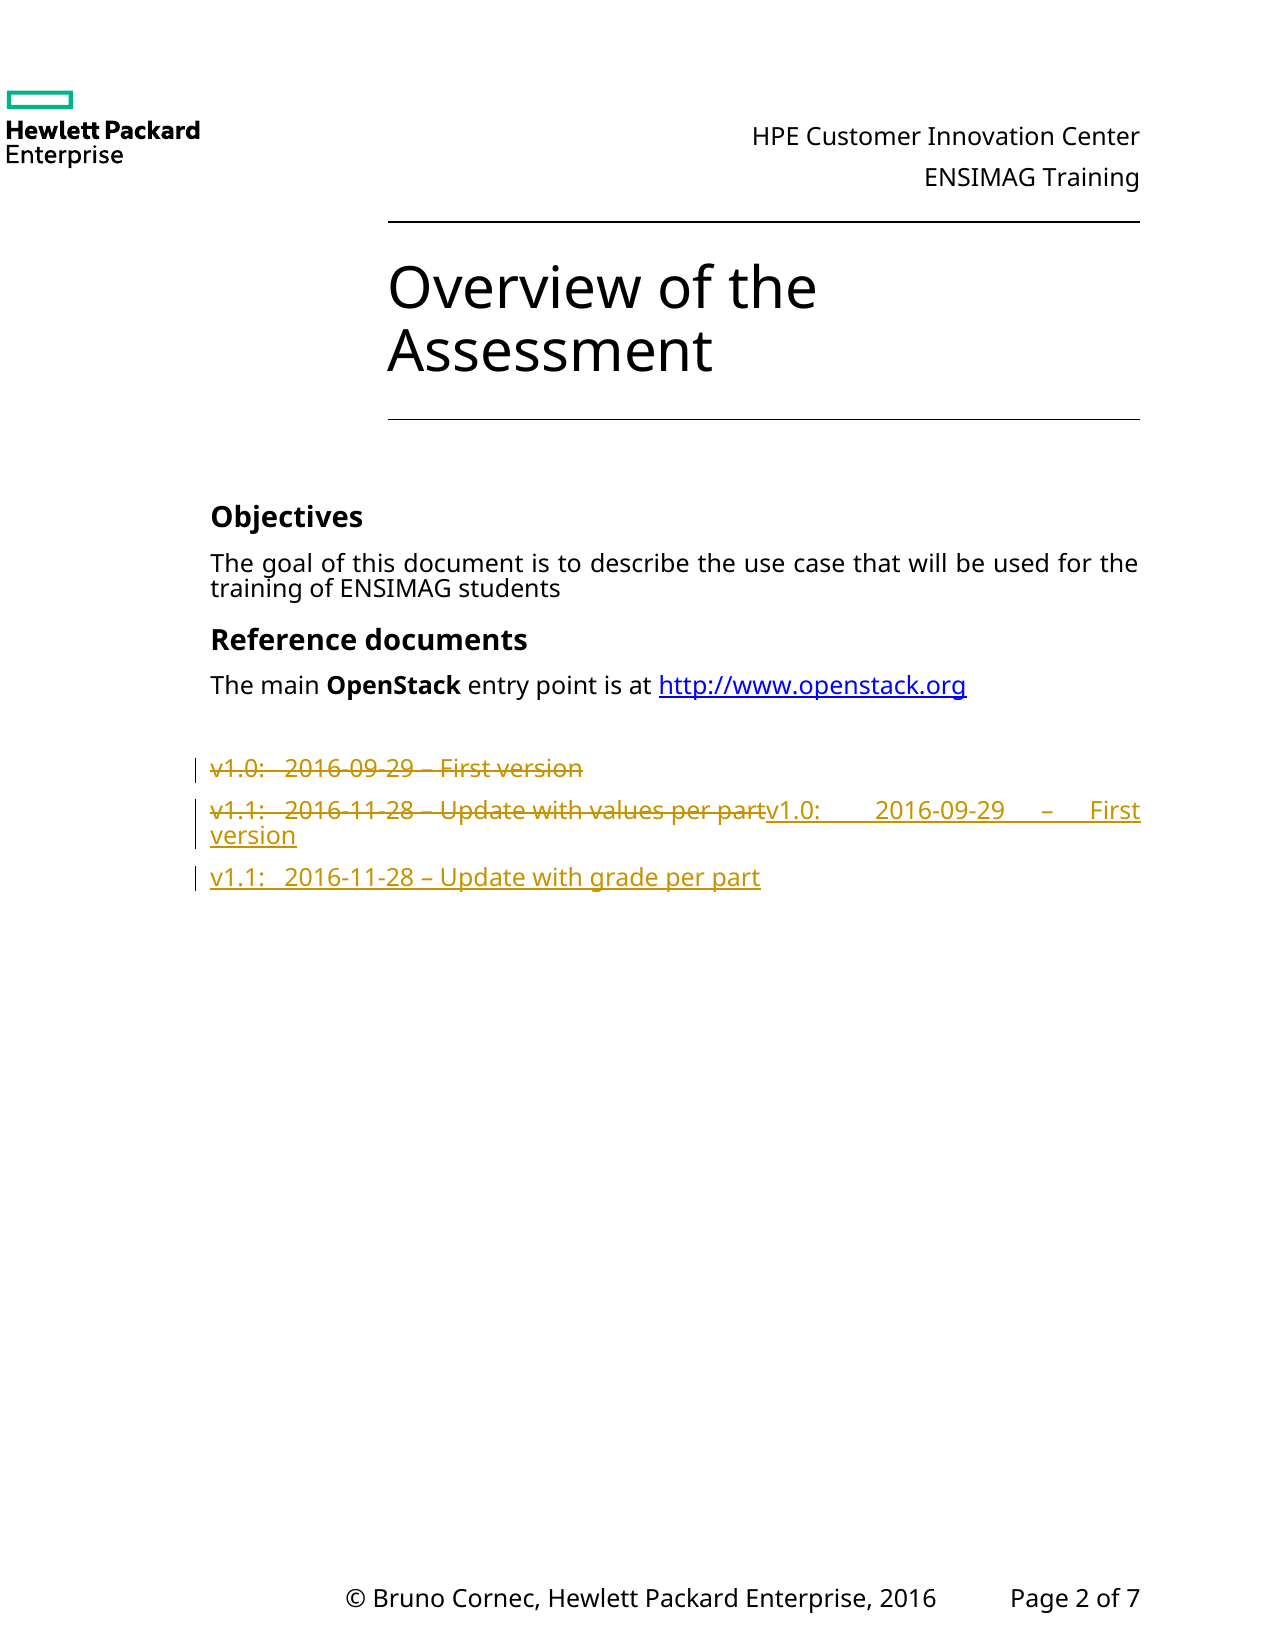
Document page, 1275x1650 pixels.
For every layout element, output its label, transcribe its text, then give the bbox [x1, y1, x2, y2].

text Reference documents [210, 619, 1119, 658]
text v1.1: 2016-11-28 – Update with grade per part [210, 866, 1140, 891]
text v1.0: 2016-09-29 – First version [210, 758, 1140, 783]
text The main OpenStack entry point is at http://www.openstack.org [210, 674, 1140, 699]
text Objectives [210, 496, 1119, 536]
subtitle Overview of the Assessment [387, 222, 1140, 419]
text The goal of this document is to describe the use case that will be used for the training of ENSIMAG students [210, 552, 1140, 602]
